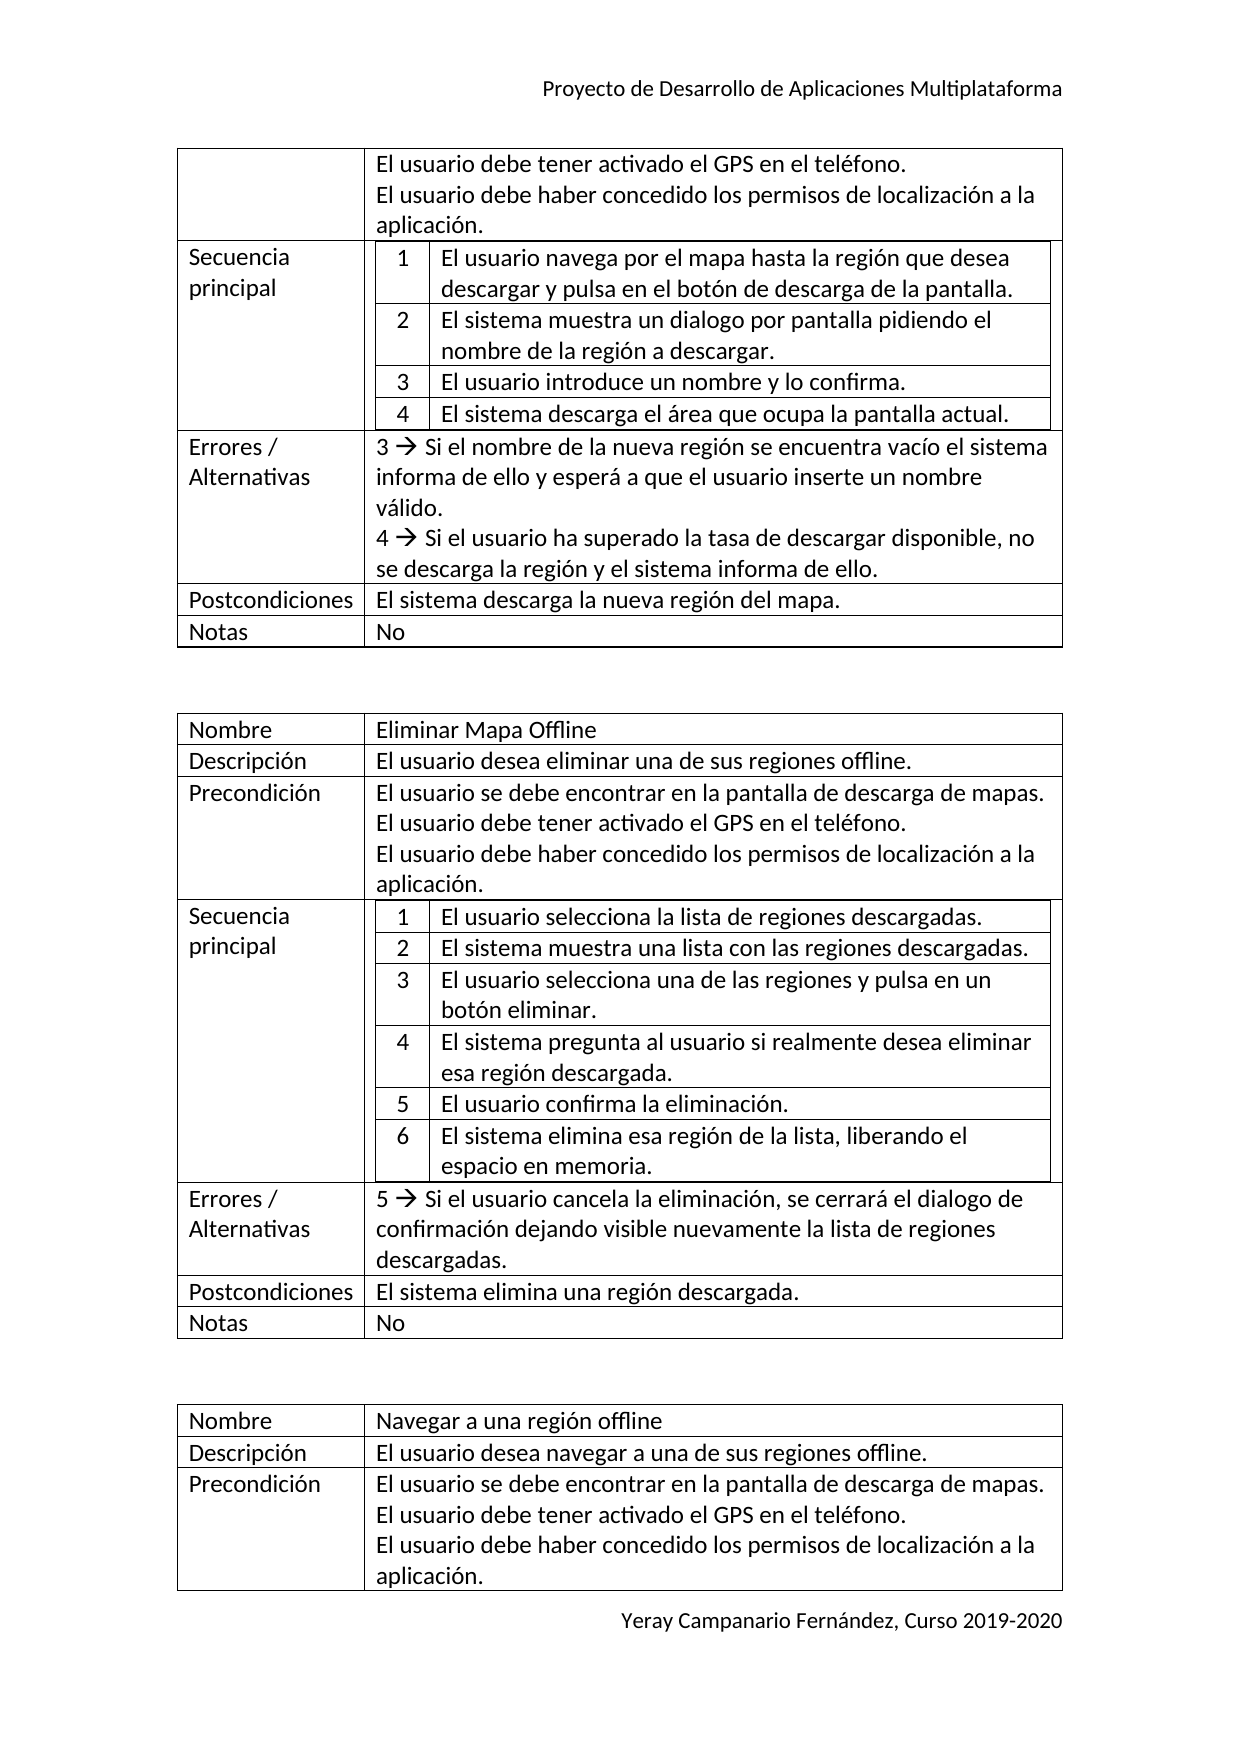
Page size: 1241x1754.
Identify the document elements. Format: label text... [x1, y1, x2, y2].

table_cell 3 [376, 366, 429, 397]
table_cell El usuario se debe encontrar en la pantalla de descarga de mapas. El usuario debe tener activado el GPS en el teléfono. El usuario debe haber concedido los permisos de localización a la aplicación. [365, 777, 1062, 899]
table_cell Notas [178, 1307, 364, 1338]
table_cell Notas [178, 616, 364, 646]
table_cell [365, 900, 375, 1182]
table_cell Descripción [178, 1437, 364, 1467]
table_header El usuario navega por el mapa hasta la región que desea descargar y pulsa en el botón de descarga de la pantalla. [430, 242, 1050, 303]
table_cell No [365, 1307, 1062, 1338]
table_cell Secuencia principal [178, 900, 364, 1182]
table_cell El sistema elimina esa región de la lista, liberando el espacio en memoria. [430, 1120, 1050, 1181]
table_cell 5  Si el usuario cancela la eliminación, se cerrará el dialogo de confirmación dejando visible nuevamente la lista de regiones descargadas. [365, 1183, 1062, 1275]
table_cell El sistema descarga el área que ocupa la pantalla actual. [430, 398, 1050, 428]
table_header Eliminar Mapa Offline [365, 714, 1062, 744]
table_cell El usuario desea navegar a una de sus regiones offline. [365, 1437, 1062, 1467]
table_cell El sistema elimina una región descargada. [365, 1276, 1062, 1306]
table_cell 3  Si el nombre de la nueva región se encuentra vacío el sistema informa de ello y esperá a que el usuario inserte un nombre válido. 4  Si el usuario ha superado la tasa de descargar disponible, no se descarga la región y el sistema informa de ello. [365, 431, 1062, 583]
table_cell El sistema descarga la nueva región del mapa. [365, 584, 1062, 615]
table_cell Postcondiciones [178, 1276, 364, 1306]
table_cell Postcondiciones [178, 584, 364, 615]
table_cell [1051, 900, 1062, 1182]
table_cell 4 [376, 398, 429, 428]
table_cell El usuario selecciona una de las regiones y pulsa en un botón eliminar. [430, 964, 1050, 1025]
table_cell 2 [376, 304, 429, 365]
table_header 1 [376, 242, 429, 303]
table_header Nombre [178, 714, 364, 744]
table_cell Precondición [178, 777, 364, 899]
table_cell Errores / Alternativas [178, 1183, 364, 1275]
table_cell El usuario introduce un nombre y lo confirma. [430, 366, 1050, 397]
table_cell 6 [376, 1120, 429, 1181]
table_cell [365, 241, 375, 430]
table_cell [178, 149, 364, 240]
table_cell Secuencia principal [178, 241, 364, 430]
table_cell 2 [376, 933, 429, 963]
table_cell El usuario confirma la eliminación. [430, 1088, 1050, 1119]
table_header Nombre [178, 1405, 364, 1436]
table_cell Descripción [178, 745, 364, 776]
table_cell El sistema muestra una lista con las regiones descargadas. [430, 933, 1050, 963]
table_header El usuario selecciona la lista de regiones descargadas. [430, 901, 1050, 932]
table_cell El usuario se debe encontrar en la pantalla de descarga de mapas. El usuario debe tener activado el GPS en el teléfono. El usuario debe haber concedido los permisos de localización a la aplicación. [365, 1468, 1062, 1590]
table_header Navegar a una región offline [365, 1405, 1062, 1436]
table_cell Errores / Alternativas [178, 431, 364, 583]
table_cell El sistema pregunta al usuario si realmente desea eliminar esa región descargada. [430, 1026, 1050, 1087]
table_header 1 [376, 901, 429, 932]
table_cell El usuario debe tener activado el GPS en el teléfono. El usuario debe haber concedido los permisos de localización a la aplicación. [365, 149, 1062, 240]
table_cell Precondición [178, 1468, 364, 1590]
table_cell [1051, 241, 1062, 430]
table_cell 5 [376, 1088, 429, 1119]
table_cell 3 [376, 964, 429, 1025]
table_cell 4 [376, 1026, 429, 1087]
table_cell El usuario desea eliminar una de sus regiones offline. [365, 745, 1062, 776]
table_cell El sistema muestra un dialogo por pantalla pidiendo el nombre de la región a descargar. [430, 304, 1050, 365]
table_cell No [365, 616, 1062, 646]
